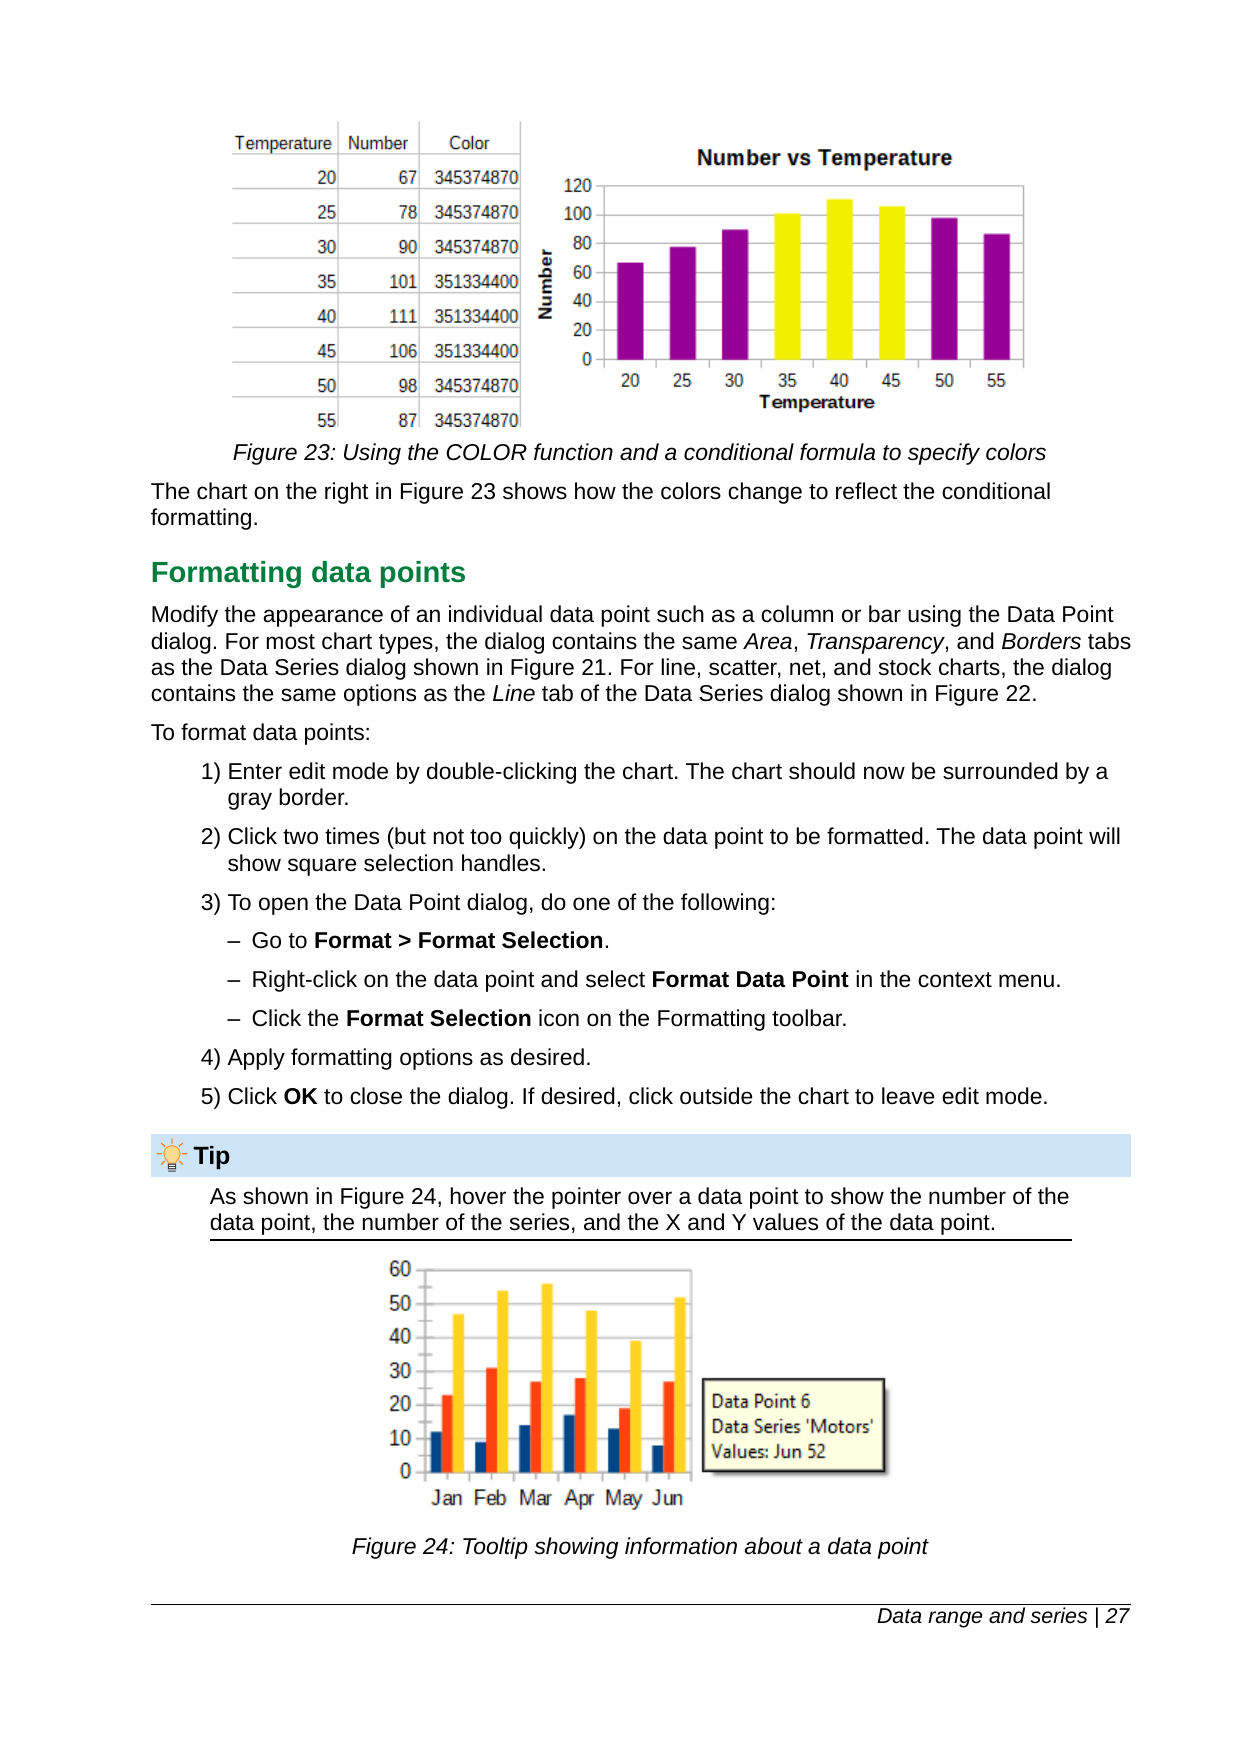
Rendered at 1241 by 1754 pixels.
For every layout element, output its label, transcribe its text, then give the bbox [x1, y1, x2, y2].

subtitle Formatting data points [151, 555, 1131, 589]
list Click OK to close the dialog. If desired, click outside the chart to leave edit mode. [227, 1083, 1131, 1109]
list To open the Data Point dialog, do one of the following: [227, 888, 1131, 915]
text Figure 23: Using the COLOR function and a conditional formula to specify colors [231, 439, 1050, 465]
list Click the Format Selection icon on the Formatting toolbar. [227, 1005, 1131, 1031]
text The chart on the right in Figure 23 shows how the colors change to reflect the conditional formatting. [151, 478, 1131, 531]
list Enter edit mode by double-clicking the chart. The chart should now be surrounded by a gray border. [227, 758, 1131, 811]
list Right-click on the data point and select Format Data Point in the context menu. [227, 966, 1131, 992]
text As shown in Figure 24, hover the pointer over a data point to show the number of the data point, the number of the series, and the X and Y values of the data point. [209, 1183, 1072, 1241]
text Modify the appearance of an individual data point such as a column or bar using the Data Point dialog. For most chart types, the dialog contains the same Area, Transparency, and Borders tabs as the Data Series dialog shown in Figure 21. For line, scatter, net, and stock charts, the dialog contains the same options as the Line tab of the Data Series dialog shown in Figure 22. [151, 601, 1131, 707]
picture [231, 121, 1051, 427]
picture [380, 1253, 901, 1521]
text Figure 24: Tooltip showing information about a data point [351, 1533, 930, 1559]
list Apply formatting options as desired. [227, 1044, 1131, 1070]
list Go to Format > Format Selection. [227, 927, 1131, 954]
subtitle Tip [151, 1134, 1131, 1177]
list Click two times (but not too quickly) on the data point to be formatted. The data point will show square selection handles. [227, 823, 1131, 876]
list To format data points: [151, 719, 1131, 746]
